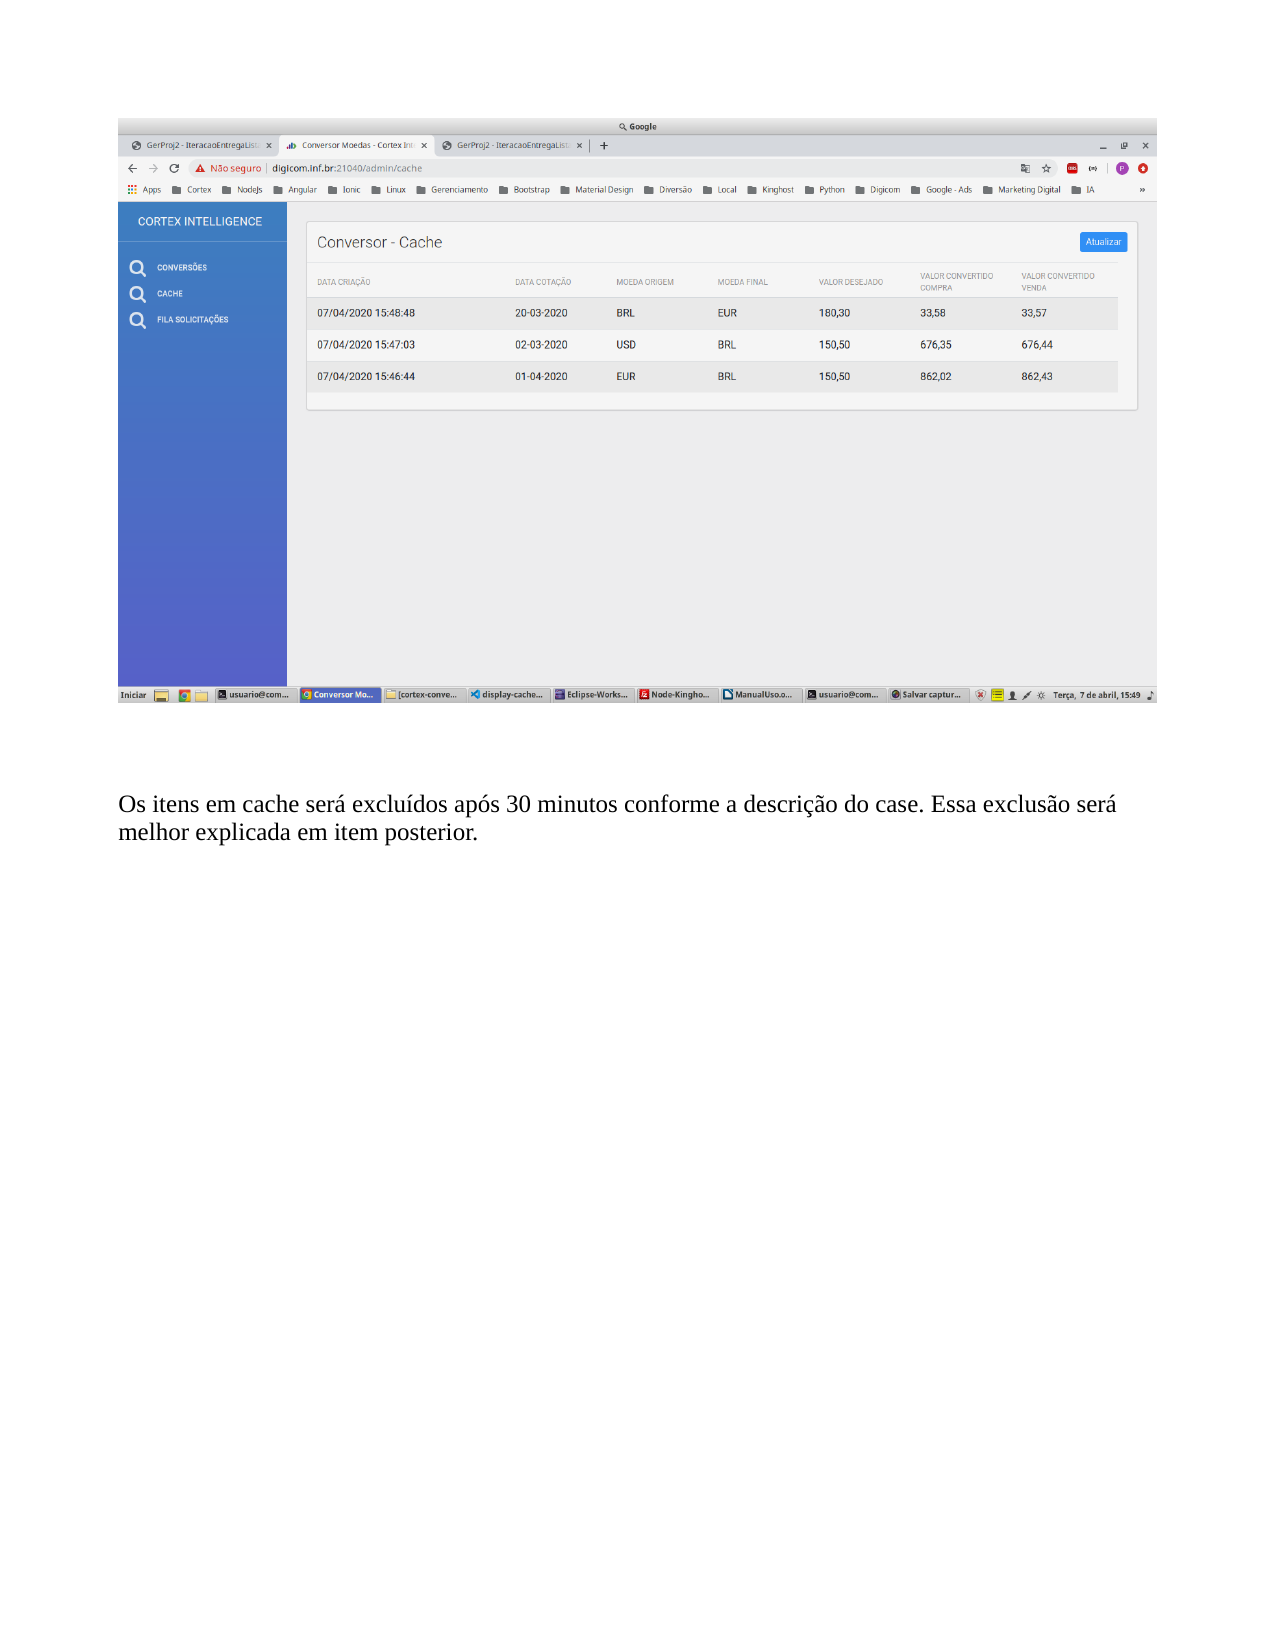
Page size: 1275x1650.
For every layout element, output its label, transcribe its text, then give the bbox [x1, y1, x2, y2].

text Os itens em cache será excluídos após 30 minutos conforme a descrição do case. Essa exclusão será melhor explicada em item posterior. [118, 789, 1157, 846]
picture [118, 118, 1157, 703]
